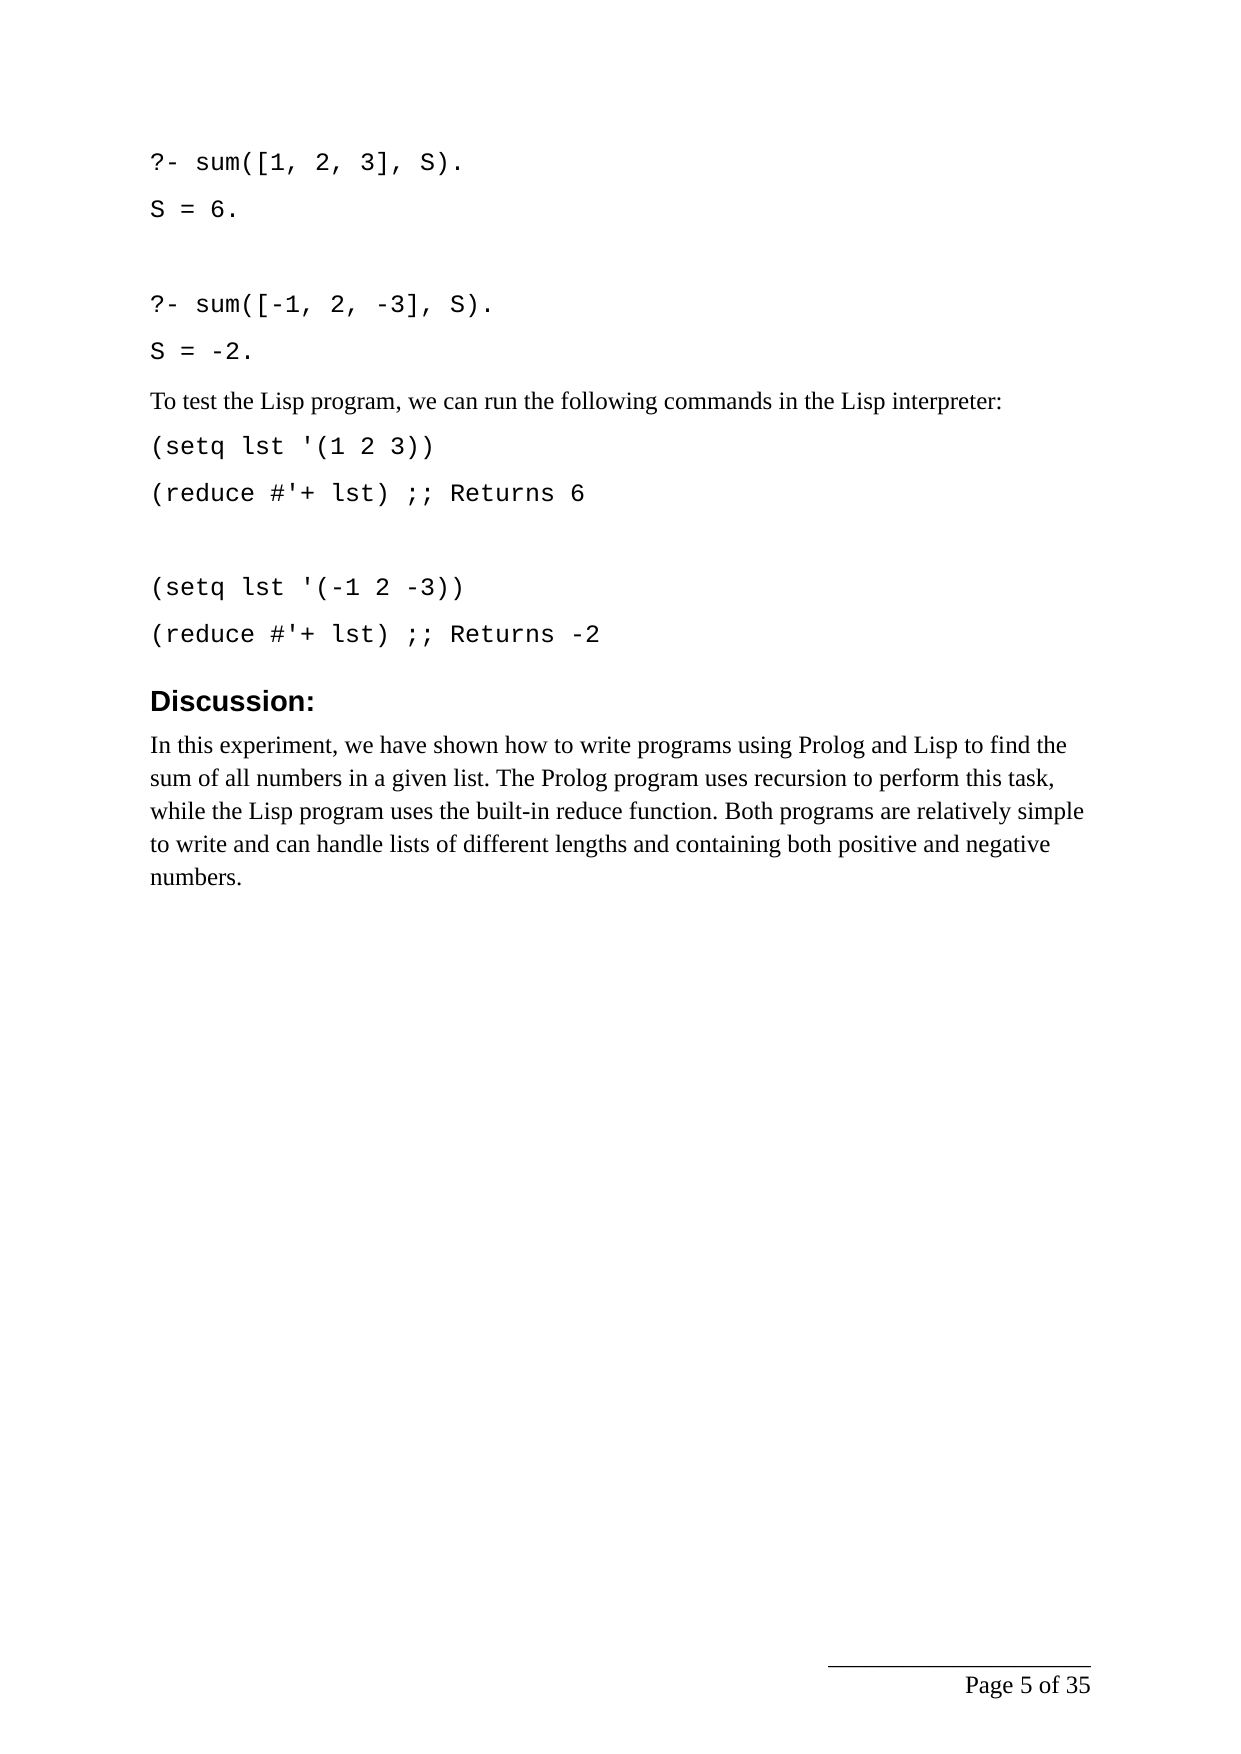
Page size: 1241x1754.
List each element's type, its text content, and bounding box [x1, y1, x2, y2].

text S = 6. [150, 197, 1091, 225]
text (setq lst '(1 2 3)) [150, 433, 1091, 462]
text (setq lst '(-1 2 -3)) [150, 575, 1091, 603]
text ?- sum([1, 2, 3], S). [150, 150, 1091, 178]
text In this experiment, we have shown how to write programs using Prolog and Lisp to find the sum of all numbers in a given list. The Prolog program uses recursion to perform this task, while the Lisp program uses the built-in reduce function. Both programs are relatively simple to write and can handle lists of different lengths and containing both positive and negative numbers. [150, 730, 1091, 891]
text To test the Lisp program, we can run the following commands in the Lisp interpreter: [150, 386, 1091, 415]
text (reduce #'+ lst) ;; Returns 6 [150, 481, 1091, 509]
text S = -2. [150, 339, 1091, 367]
text ?- sum([-1, 2, -3], S). [150, 292, 1091, 320]
text (reduce #'+ lst) ;; Returns -2 [150, 622, 1091, 650]
subtitle Discussion: [150, 684, 1091, 717]
